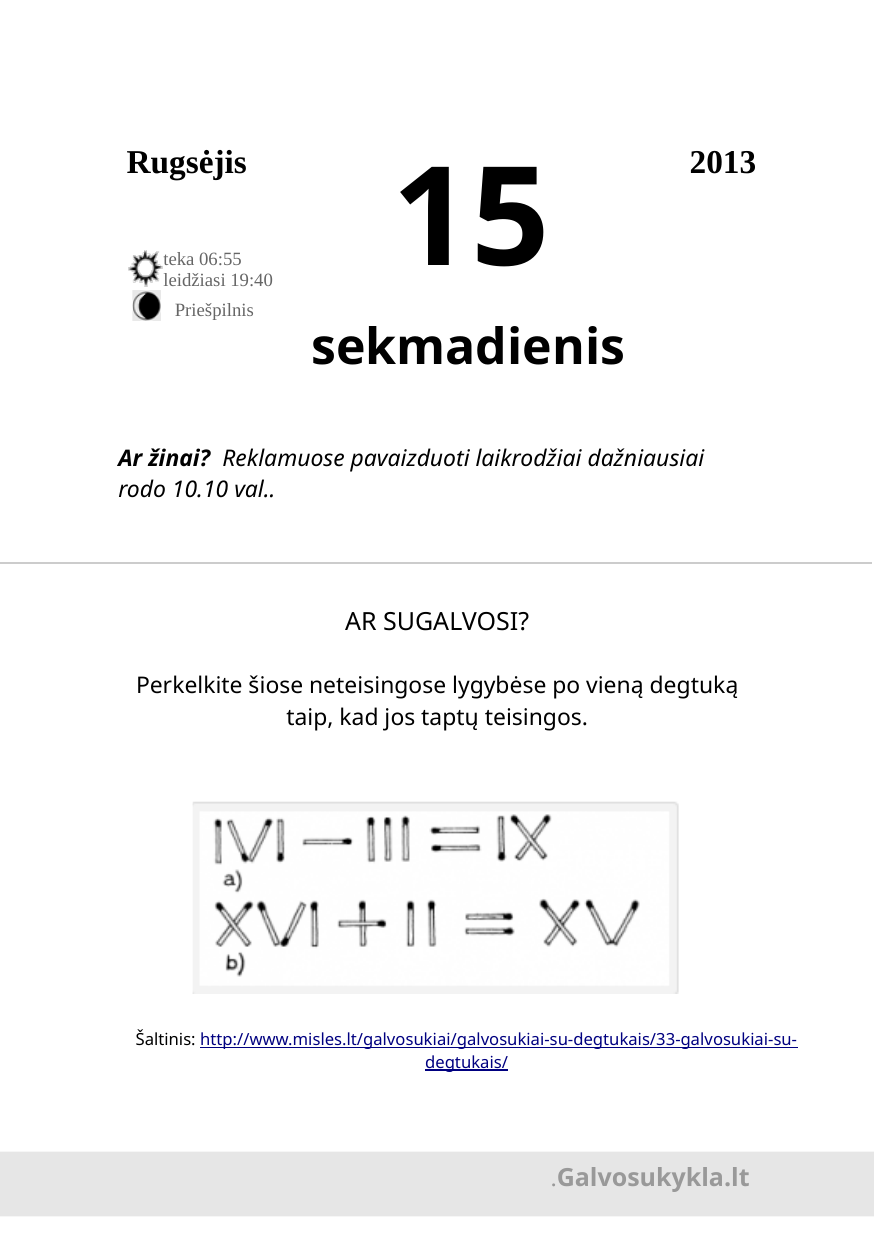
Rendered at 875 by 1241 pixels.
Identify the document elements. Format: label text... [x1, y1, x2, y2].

text AR SUGALVOSI? [118, 604, 756, 638]
text Perkelkite šiose neteisingose lygybėse po vieną degtuką taip, kad jos taptų teisingos. [118, 669, 756, 732]
picture [192, 799, 682, 994]
table_header 2013 [638, 118, 756, 379]
text Šaltinis: http://www.misles.lt/galvosukiai/galvosukiai-su-degtukais/33-galvosukiai-su-degtukais/ [118, 1028, 814, 1073]
text Ar žinai? Reklamuose pavaizduoti laikrodžiai dažniausiai rodo 10.10 val.. [118, 442, 756, 504]
table_header 15 sekmadienis [299, 118, 638, 379]
table_header Rugsėjis teka 06:55 leidžiasi 19:40 [118, 118, 298, 287]
table_header Priešpilnis [118, 288, 298, 379]
